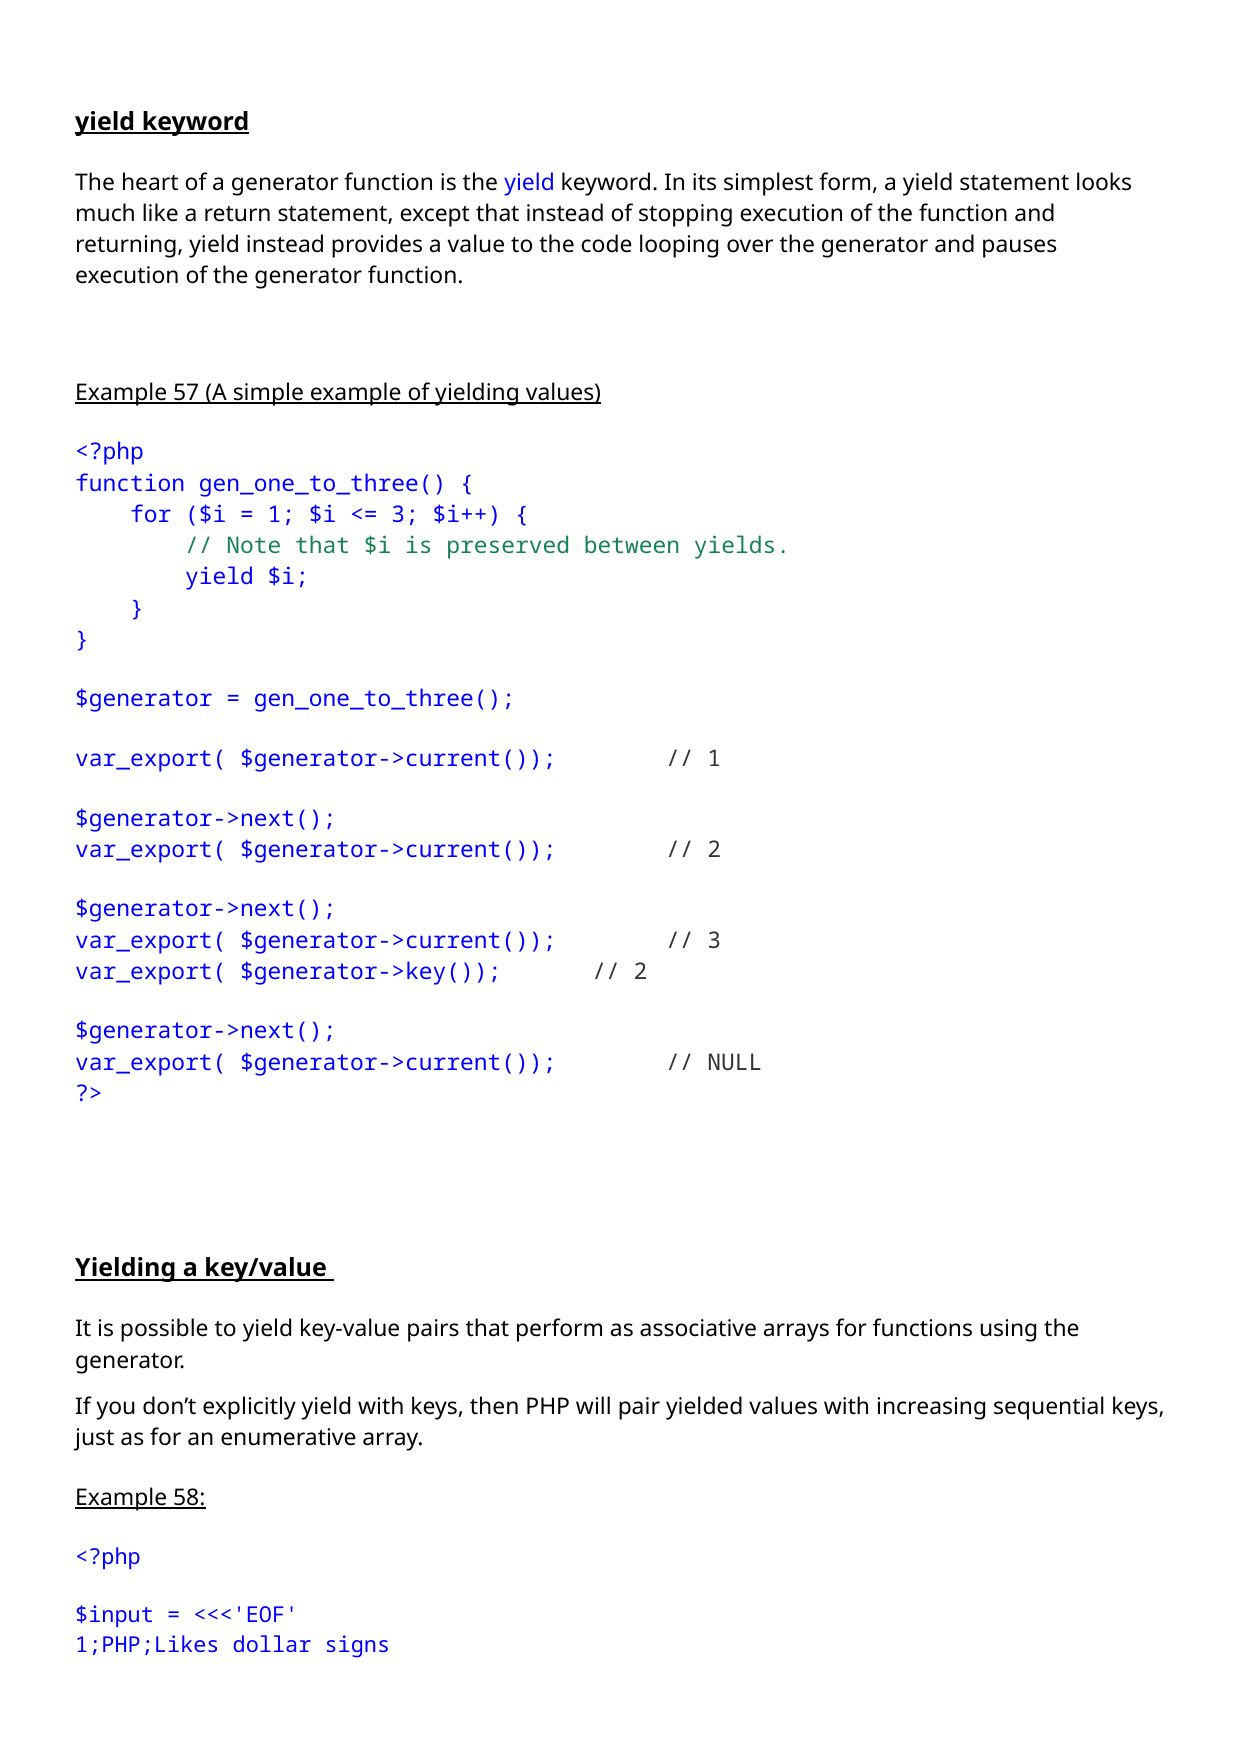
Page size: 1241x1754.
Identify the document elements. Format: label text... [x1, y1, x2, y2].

text } [75, 623, 1166, 654]
text var_export( $generator->current()); // 1 [75, 742, 1166, 773]
text Yielding a key/value [75, 1250, 1166, 1284]
text Example 57 (A simple example of yielding values) [75, 376, 1166, 407]
text $generator->next(); [75, 892, 1166, 924]
text var_export( $generator->current()); // NULL [75, 1046, 1166, 1077]
text <?php [75, 435, 1166, 467]
text function gen_one_to_three() { [75, 467, 1166, 498]
text $generator->next(); [75, 802, 1166, 833]
text // Note that $i is preserved between yields. [75, 529, 1166, 560]
text for ($i = 1; $i <= 3; $i++) { [75, 498, 1166, 529]
text } [75, 592, 1166, 623]
text var_export( $generator->current()); // 2 [75, 833, 1166, 864]
text ?> [75, 1077, 1166, 1108]
text If you don’t explicitly yield with keys, then PHP will pair yielded values with increasing sequential keys, just as for an enumerative array. [75, 1390, 1166, 1452]
text $input = <<<'EOF' [75, 1599, 1166, 1628]
text $generator->next(); [75, 1014, 1166, 1046]
text Example 58: [75, 1481, 1166, 1512]
text <?php [75, 1541, 1166, 1570]
text var_export( $generator->current()); // 3 [75, 924, 1166, 955]
text var_export( $generator->key()); // 2 [75, 955, 1166, 986]
text $generator = gen_one_to_three(); [75, 682, 1166, 714]
subtitle yield keyword [75, 103, 1166, 137]
text 1;PHP;Likes dollar signs [75, 1628, 1166, 1658]
text The heart of a generator function is the yield keyword. In its simplest form, a yield statement looks much like a return statement, except that instead of stopping execution of the function and returning, yield instead provides a value to the code looping over the generator and pauses execution of the generator function. [75, 166, 1166, 291]
text It is possible to yield key-value pairs that perform as associative arrays for functions using the generator. [75, 1312, 1166, 1375]
text yield $i; [75, 560, 1166, 592]
